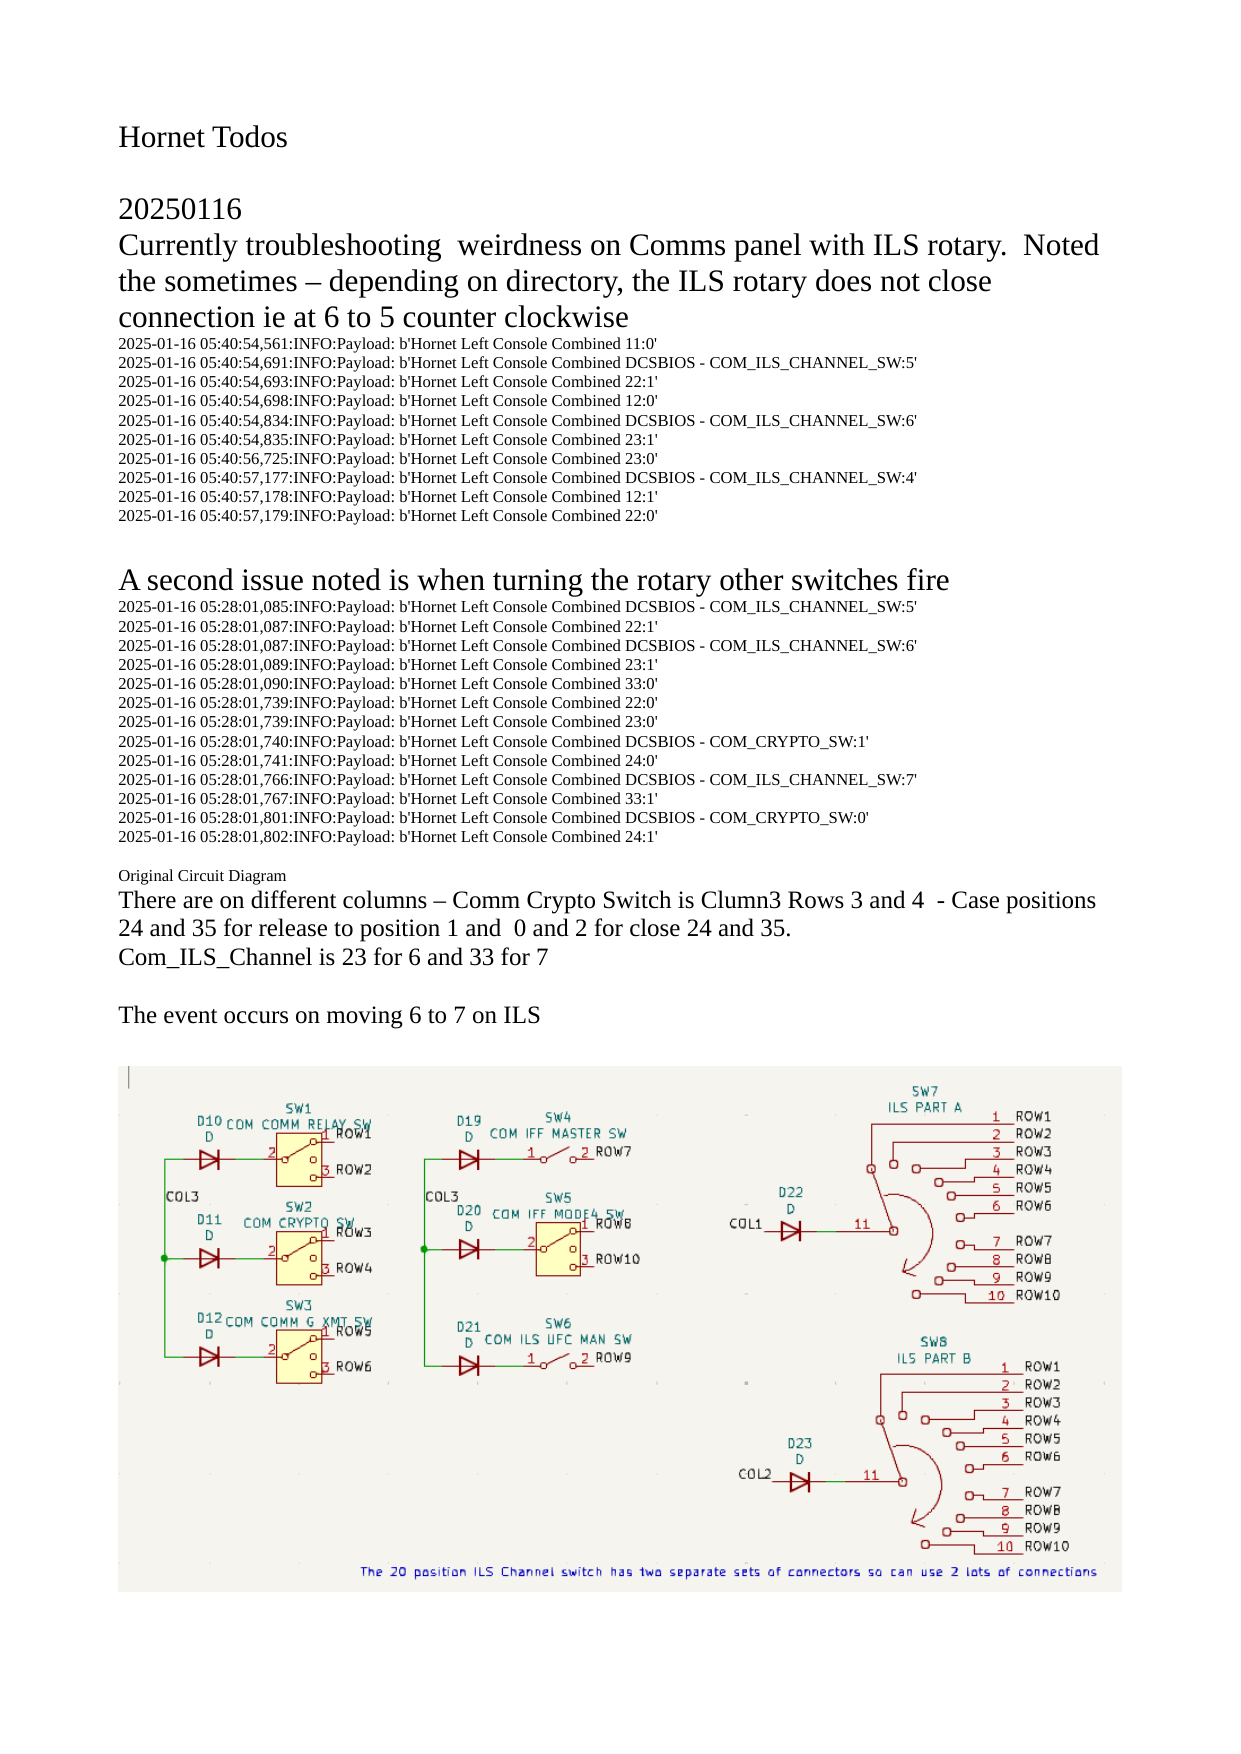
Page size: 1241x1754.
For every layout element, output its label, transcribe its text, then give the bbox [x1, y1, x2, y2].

text 20250116 [118, 190, 1122, 226]
text There are on different columns – Comm Crypto Switch is Clumn3 Rows 3 and 4 - Case positions 24 and 35 for release to position 1 and 0 and 2 for close 24 and 35. [118, 885, 1122, 942]
text 2025-01-16 05:28:01,740:INFO:Payload: b'Hornet Left Console Combined DCSBIOS - COM_CRYPTO_SW:1' [118, 731, 1122, 751]
text 2025-01-16 05:40:57,178:INFO:Payload: b'Hornet Left Console Combined 12:1' [118, 487, 1122, 506]
text 2025-01-16 05:28:01,739:INFO:Payload: b'Hornet Left Console Combined 23:0' [118, 712, 1122, 731]
text 2025-01-16 05:40:54,698:INFO:Payload: b'Hornet Left Console Combined 12:0' [118, 391, 1122, 410]
text Currently troubleshooting weirdness on Comms panel with ILS rotary. Noted the sometimes – depending on directory, the ILS rotary does not close connection ie at 6 to 5 counter clockwise [118, 226, 1122, 334]
text Com_ILS_Channel is 23 for 6 and 33 for 7 [118, 942, 1122, 971]
text 2025-01-16 05:28:01,767:INFO:Payload: b'Hornet Left Console Combined 33:1' [118, 789, 1122, 808]
text 2025-01-16 05:28:01,741:INFO:Payload: b'Hornet Left Console Combined 24:0' [118, 751, 1122, 770]
text 2025-01-16 05:28:01,802:INFO:Payload: b'Hornet Left Console Combined 24:1' [118, 827, 1122, 846]
text 2025-01-16 05:40:54,693:INFO:Payload: b'Hornet Left Console Combined 22:1' [118, 372, 1122, 391]
text 2025-01-16 05:40:54,834:INFO:Payload: b'Hornet Left Console Combined DCSBIOS - COM_ILS_CHANNEL_SW:6' [118, 410, 1122, 429]
text 2025-01-16 05:28:01,087:INFO:Payload: b'Hornet Left Console Combined 22:1' [118, 616, 1122, 636]
text 2025-01-16 05:40:57,179:INFO:Payload: b'Hornet Left Console Combined 22:0' [118, 506, 1122, 525]
text A second issue noted is when turning the rotary other switches fire [118, 561, 1122, 597]
picture [118, 1066, 1123, 1592]
text 2025-01-16 05:28:01,801:INFO:Payload: b'Hornet Left Console Combined DCSBIOS - COM_CRYPTO_SW:0' [118, 808, 1122, 827]
text 2025-01-16 05:28:01,766:INFO:Payload: b'Hornet Left Console Combined DCSBIOS - COM_ILS_CHANNEL_SW:7' [118, 770, 1122, 789]
text 2025-01-16 05:28:01,090:INFO:Payload: b'Hornet Left Console Combined 33:0' [118, 674, 1122, 693]
text 2025-01-16 05:28:01,085:INFO:Payload: b'Hornet Left Console Combined DCSBIOS - COM_ILS_CHANNEL_SW:5' [118, 597, 1122, 616]
text 2025-01-16 05:28:01,089:INFO:Payload: b'Hornet Left Console Combined 23:1' [118, 655, 1122, 674]
text 2025-01-16 05:40:54,691:INFO:Payload: b'Hornet Left Console Combined DCSBIOS - COM_ILS_CHANNEL_SW:5' [118, 353, 1122, 372]
text Hornet Todos [118, 118, 1122, 154]
text 2025-01-16 05:28:01,739:INFO:Payload: b'Hornet Left Console Combined 22:0' [118, 693, 1122, 712]
text 2025-01-16 05:28:01,087:INFO:Payload: b'Hornet Left Console Combined DCSBIOS - COM_ILS_CHANNEL_SW:6' [118, 636, 1122, 655]
text The event occurs on moving 6 to 7 on ILS [118, 1000, 1122, 1028]
text 2025-01-16 05:40:54,835:INFO:Payload: b'Hornet Left Console Combined 23:1' [118, 429, 1122, 449]
text 2025-01-16 05:40:56,725:INFO:Payload: b'Hornet Left Console Combined 23:0' [118, 449, 1122, 468]
text Original Circuit Diagram [118, 866, 1122, 885]
text 2025-01-16 05:40:57,177:INFO:Payload: b'Hornet Left Console Combined DCSBIOS - COM_ILS_CHANNEL_SW:4' [118, 468, 1122, 487]
text 2025-01-16 05:40:54,561:INFO:Payload: b'Hornet Left Console Combined 11:0' [118, 334, 1122, 353]
